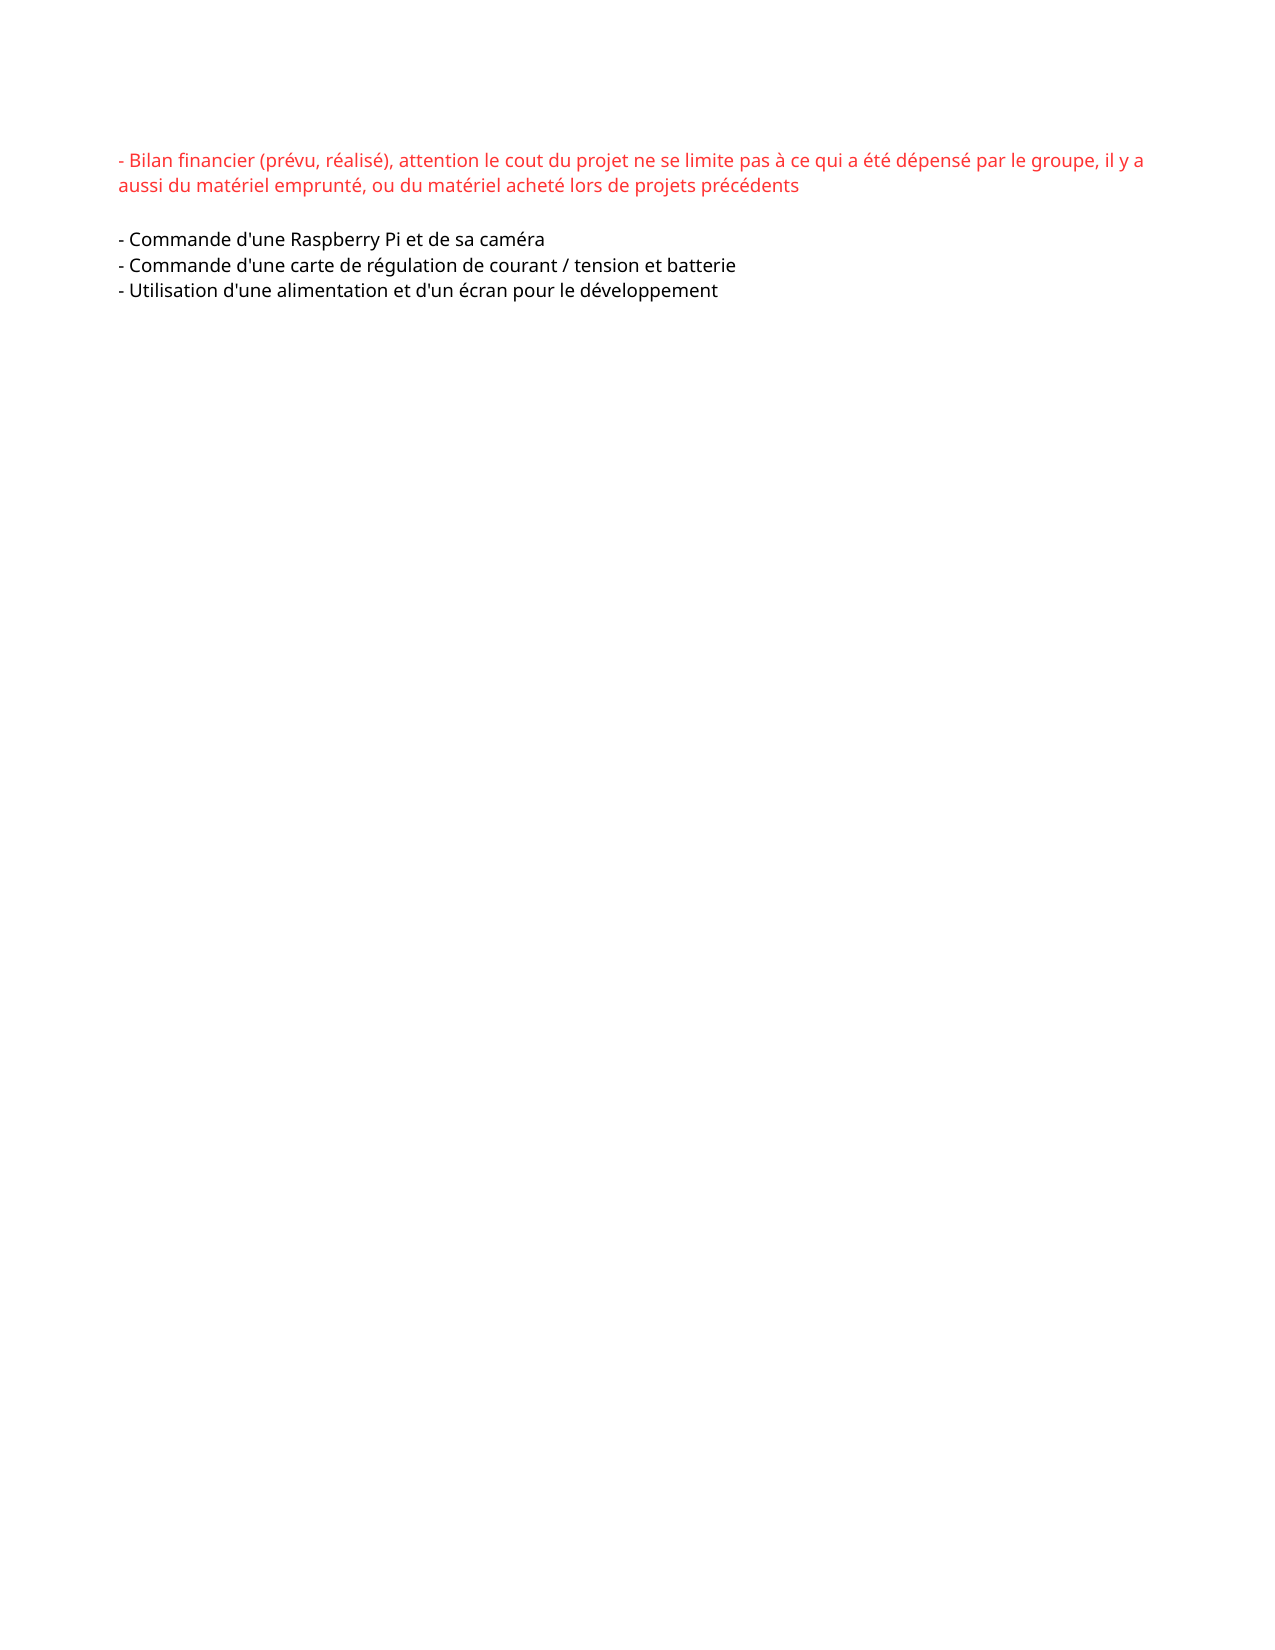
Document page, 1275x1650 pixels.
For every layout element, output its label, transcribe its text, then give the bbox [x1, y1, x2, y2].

text - Utilisation d'une alimentation et d'un écran pour le développement [118, 278, 1157, 303]
text - Commande d'une Raspberry Pi et de sa caméra [118, 227, 1157, 252]
text - Commande d'une carte de régulation de courant / tension et batterie [118, 252, 1157, 278]
list - Bilan financier (prévu, réalisé), attention le cout du projet ne se limite pas à ce qui a été dépensé par le groupe, il y a aussi du matériel emprunté, ou du matériel acheté lors de projets précédents [118, 118, 1157, 198]
